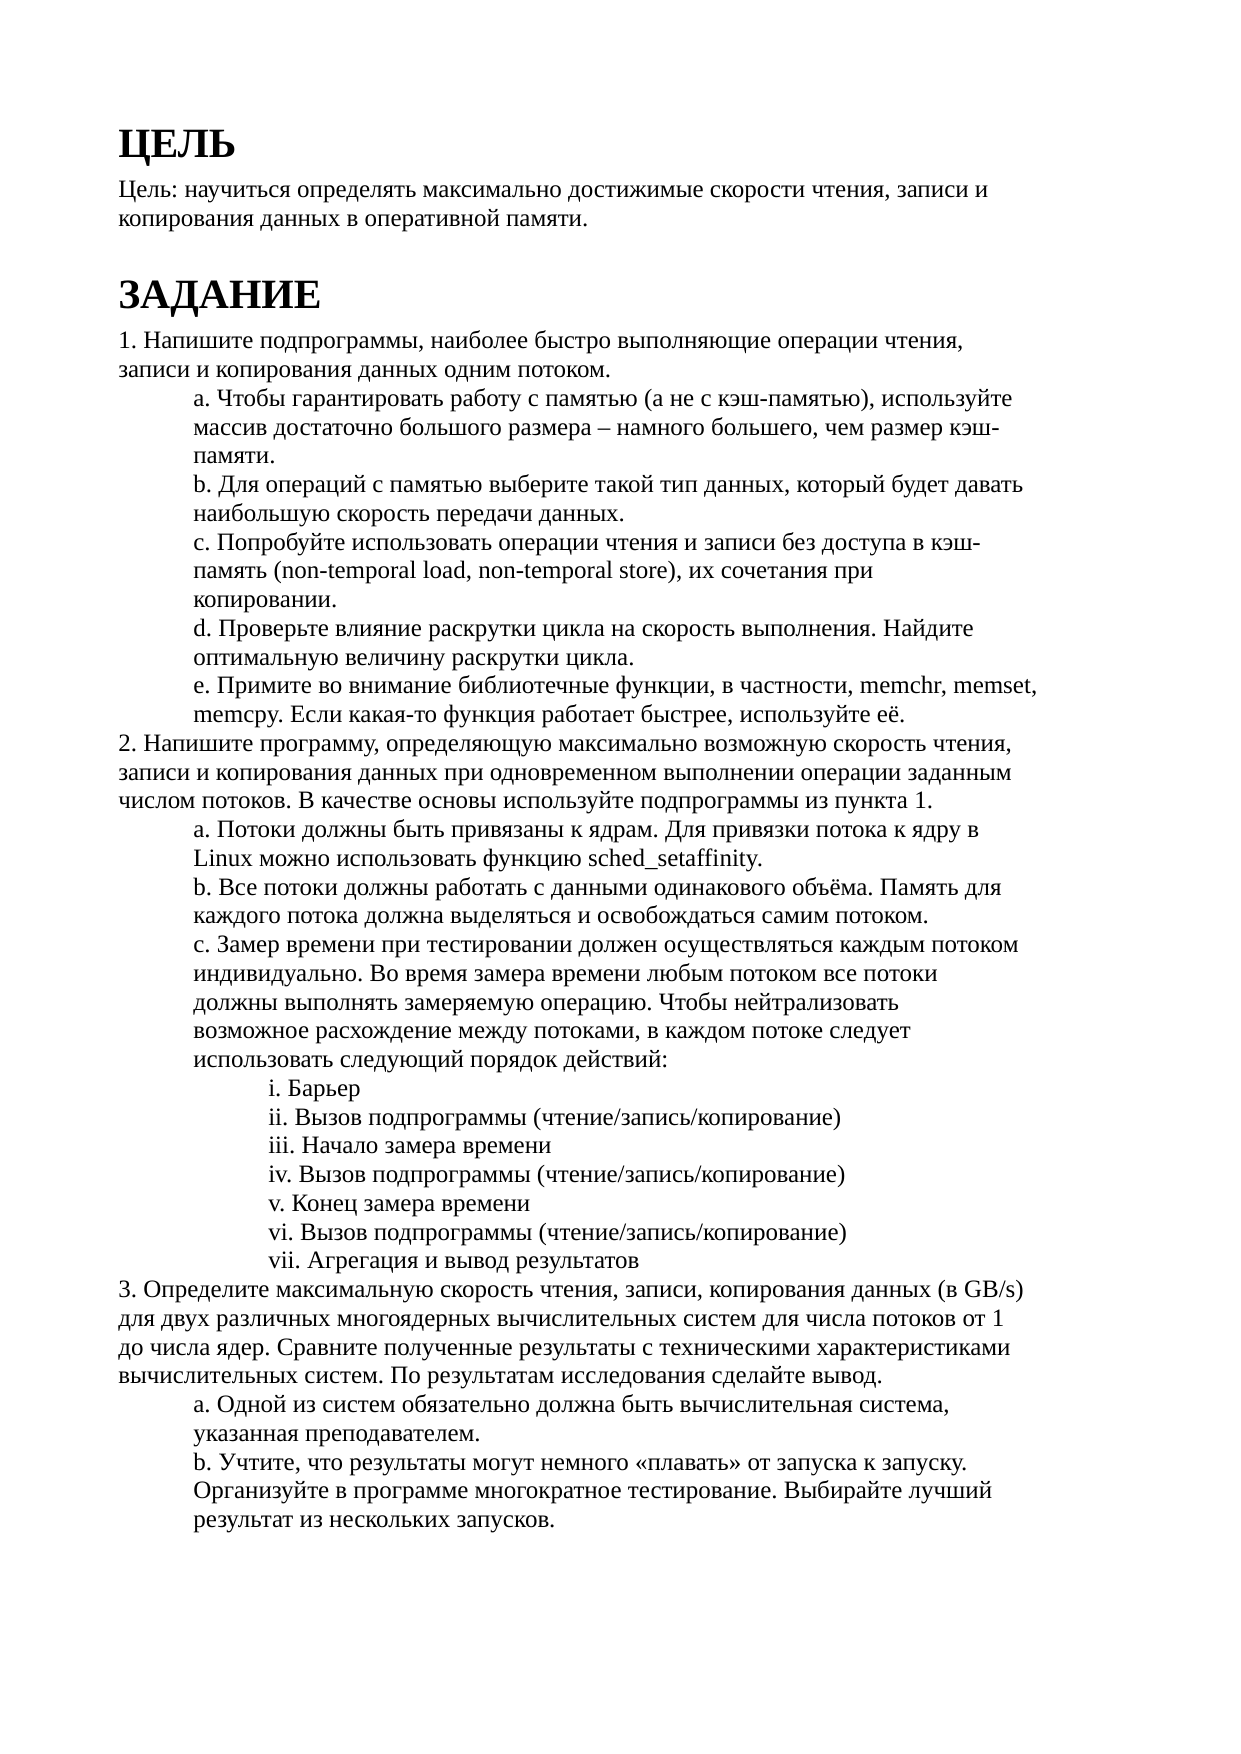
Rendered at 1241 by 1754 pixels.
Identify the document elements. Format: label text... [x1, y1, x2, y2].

text memcpy. Если какая-то функция работает быстрее, используйте её. [118, 699, 1122, 728]
text указанная преподавателем. [118, 1418, 1122, 1447]
text записи и копирования данных одним потоком. [118, 354, 1122, 383]
text iv. Вызов подпрограммы (чтение/запись/копирование) [118, 1159, 1122, 1188]
subtitle ЦЕЛЬ [118, 118, 1122, 166]
text до числа ядер. Сравните полученные результаты с техническими характеристиками [118, 1332, 1122, 1361]
text v. Конец замера времени [118, 1188, 1122, 1217]
text использовать следующий порядок действий: [118, 1044, 1122, 1073]
text памяти. [118, 441, 1122, 469]
text a. Потоки должны быть привязаны к ядрам. Для привязки потока к ядру в [118, 814, 1122, 843]
text оптимальную величину раскрутки цикла. [118, 642, 1122, 671]
subtitle ЗАДАНИЕ [118, 269, 1122, 317]
text Linux можно использовать функцию sched_setaffinity. [118, 843, 1122, 872]
text b. Для операций с памятью выберите такой тип данных, который будет давать [118, 469, 1122, 498]
text i. Барьер [118, 1073, 1122, 1102]
text результат из нескольких запусков. [118, 1504, 1122, 1533]
text копировании. [118, 584, 1122, 613]
text 3. Определите максимальную скорость чтения, записи, копирования данных (в GB/s) [118, 1274, 1122, 1303]
text память (non-temporal load, non-temporal store), их сочетания при [118, 556, 1122, 584]
text ii. Вызов подпрограммы (чтение/запись/копирование) [118, 1102, 1122, 1131]
text записи и копирования данных при одновременном выполнении операции заданным [118, 757, 1122, 786]
text индивидуально. Во время замера времени любым потоком все потоки [118, 958, 1122, 987]
text для двух различных многоядерных вычислительных систем для числа потоков от 1 [118, 1303, 1122, 1332]
text Цель: научиться определять максимально достижимые скорости чтения, записи и [118, 174, 1122, 203]
text наибольшую скорость передачи данных. [118, 498, 1122, 527]
text Организуйте в программе многократное тестирование. Выбирайте лучший [118, 1476, 1122, 1504]
text vii. Агрегация и вывод результатов [118, 1246, 1122, 1274]
text 1. Напишите подпрограммы, наиболее быстро выполняющие операции чтения, [118, 326, 1122, 354]
text возможное расхождение между потоками, в каждом потоке следует [118, 1016, 1122, 1044]
text iii. Начало замера времени [118, 1131, 1122, 1159]
text c. Замер времени при тестировании должен осуществляться каждым потоком [118, 929, 1122, 958]
text 2. Напишите программу, определяющую максимально возможную скорость чтения, [118, 728, 1122, 757]
text vi. Вызов подпрограммы (чтение/запись/копирование) [118, 1217, 1122, 1246]
text копирования данных в оперативной памяти. [118, 203, 1122, 232]
text числом потоков. В качестве основы используйте подпрограммы из пункта 1. [118, 786, 1122, 814]
text d. Проверьте влияние раскрутки цикла на скорость выполнения. Найдите [118, 613, 1122, 642]
text a. Чтобы гарантировать работу с памятью (а не с кэш-памятью), используйте [118, 383, 1122, 412]
text массив достаточно большого размера – намного большего, чем размер кэш- [118, 412, 1122, 441]
text a. Одной из систем обязательно должна быть вычислительная система, [118, 1389, 1122, 1418]
text b. Все потоки должны работать с данными одинакового объёма. Память для [118, 872, 1122, 901]
text каждого потока должна выделяться и освобождаться самим потоком. [118, 901, 1122, 929]
text c. Попробуйте использовать операции чтения и записи без доступа в кэш- [118, 527, 1122, 556]
text b. Учтите, что результаты могут немного «плавать» от запуска к запуску. [118, 1447, 1122, 1476]
text e. Примите во внимание библиотечные функции, в частности, memchr, memset, [118, 671, 1122, 699]
text должны выполнять замеряемую операцию. Чтобы нейтрализовать [118, 987, 1122, 1016]
text вычислительных систем. По результатам исследования сделайте вывод. [118, 1361, 1122, 1389]
